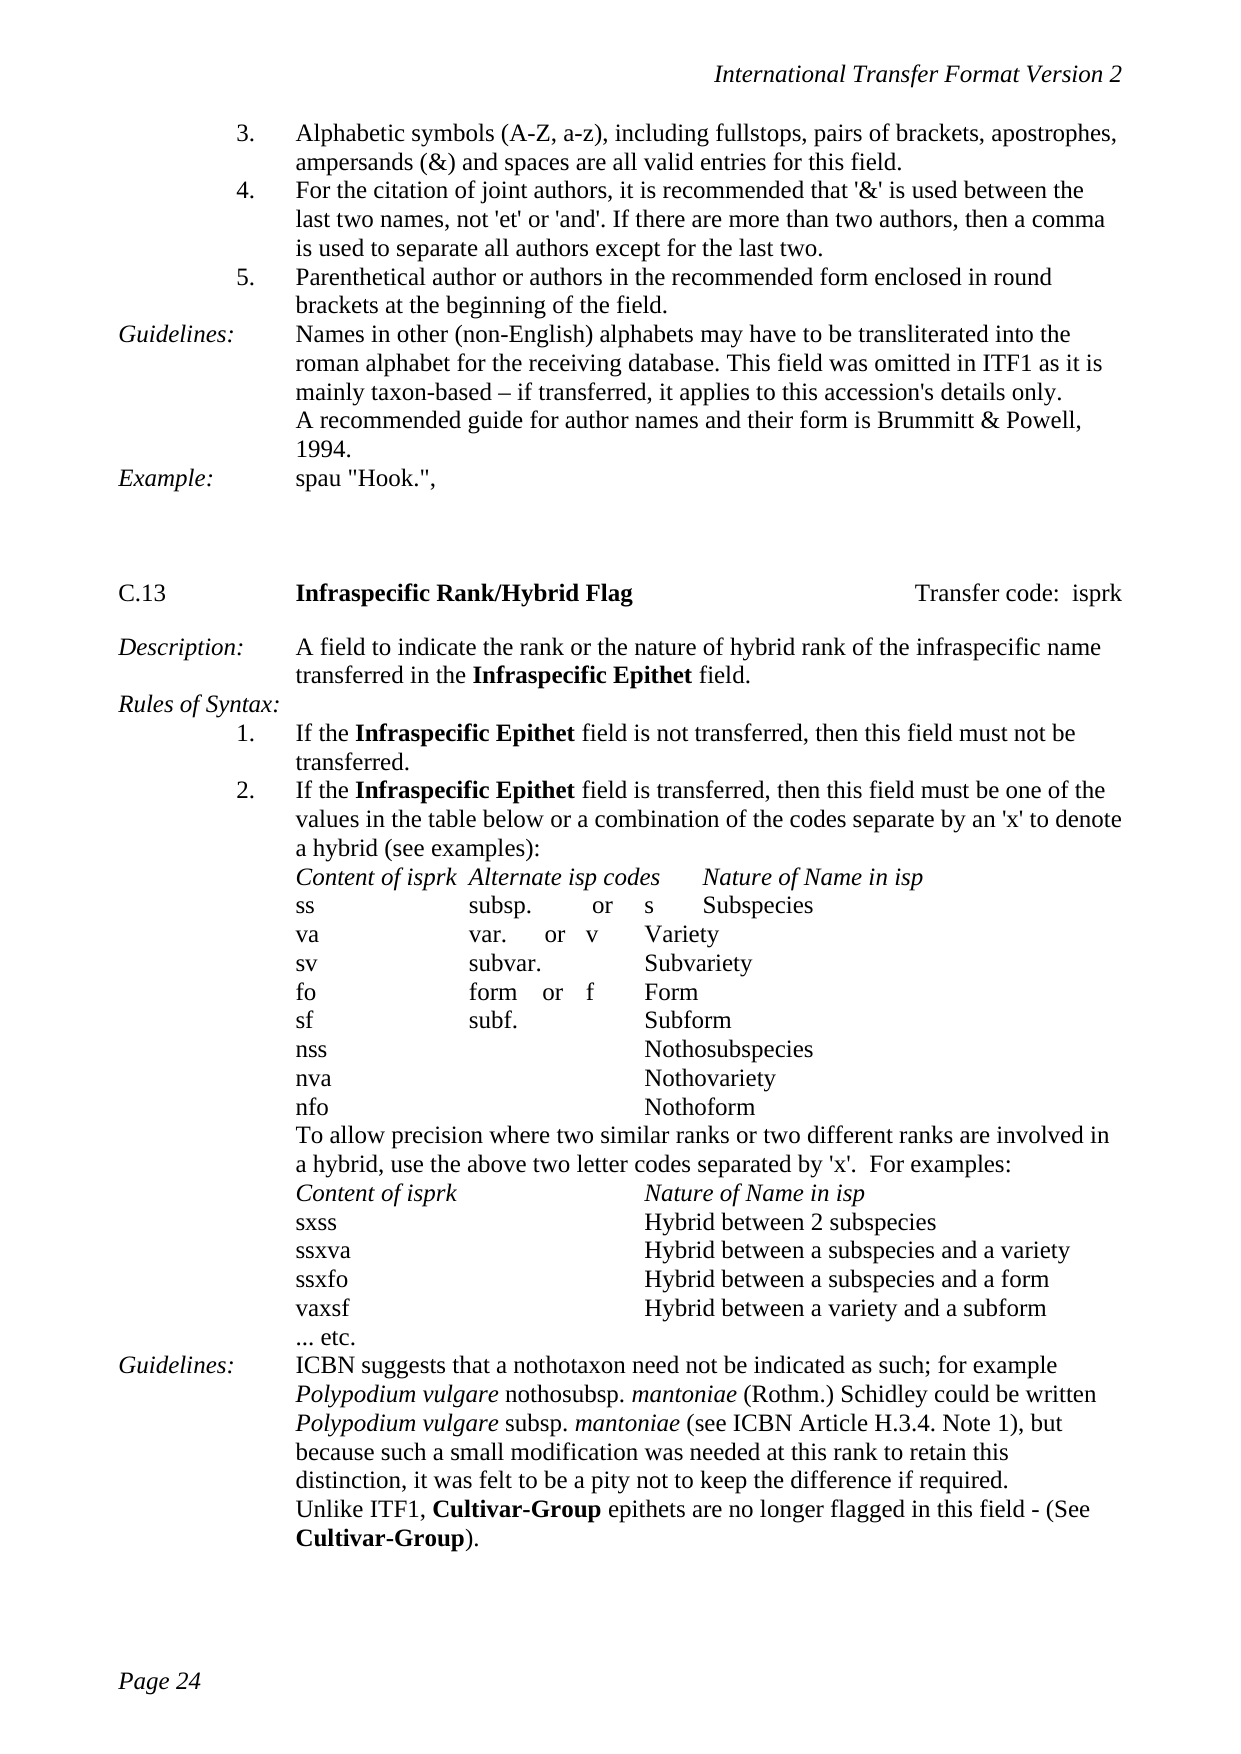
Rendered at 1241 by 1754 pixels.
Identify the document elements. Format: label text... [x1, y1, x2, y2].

text Description: A field to indicate the rank or the nature of hybrid rank of the infraspecific name transferred in the Infraspecific Epithet field. [118, 632, 1122, 689]
text A recommended guide for author names and their form is Brummitt & Powell, 1994. [118, 406, 1122, 463]
text Content of isprk Nature of Name in isp sxss Hybrid between 2 subspecies [236, 1178, 1122, 1236]
text Guidelines: ICBN suggests that a nothotaxon need not be indicated as such; for example Polypodium vulgare nothosubsp. mantoniae (Rothm.) Schidley could be written Polypodium vulgare subsp. mantoniae (see ICBN Article H.3.4. Note 1), but because such a small modification was needed at this rank to retain this distinction, it was felt to be a pity not to keep the difference if required. [118, 1351, 1122, 1494]
text To allow precision where two similar ranks or two different ranks are involved in a hybrid, use the above two letter codes separated by 'x'. For examples: [236, 1121, 1122, 1178]
text 2. If the Infraspecific Epithet field is transferred, then this field must be one of the values in the table below or a combination of the codes separate by an 'x' to denote a hybrid (see examples): [236, 776, 1122, 862]
text 4. For the citation of joint authors, it is recommended that '&' is used between the last two names, not 'et' or 'and'. If there are more than two authors, then a comma is used to separate all authors except for the last two. [236, 176, 1122, 262]
text ssxva Hybrid between a subspecies and a variety [236, 1236, 1122, 1264]
text 5. Parenthetical author or authors in the recommended form enclosed in round brackets at the beginning of the field. [236, 262, 1122, 319]
text vaxsf Hybrid between a variety and a subform [236, 1293, 1122, 1322]
text Guidelines: Names in other (non-English) alphabets may have to be transliterated into the roman alphabet for the receiving database. This field was omitted in ITF1 as it is mainly taxon-based – if transferred, it applies to this accession's details only. [118, 319, 1122, 406]
text 3. Alphabetic symbols (A-Z, a-z), including fullstops, pairs of brackets, apostrophes, ampersands (&) and spaces are all valid entries for this field. [236, 118, 1122, 176]
text ssxfo Hybrid between a subspecies and a form [236, 1264, 1122, 1293]
text Example: spau "Hook.", [118, 463, 1122, 492]
text Content of isprk Alternate isp codes Nature of Name in isp ss subsp. or s Subspecies va var. or v Variety sv subvar. Subvariety fo form or f Form sf subf. Subform nss Nothosubspecies nva Nothovariety nfo Nothoform [236, 862, 1122, 1121]
text 1. If the Infraspecific Epithet field is not transferred, then this field must not be transferred. [236, 718, 1122, 776]
text C.13 Infraspecific Rank/Hybrid Flag Transfer code: isprk [118, 578, 1122, 607]
text Unlike ITF1, Cultivar-Group epithets are no longer flagged in this field - (See Cultivar-Group). [295, 1494, 1122, 1552]
text Rules of Syntax: [118, 689, 1122, 718]
text ... etc. [236, 1322, 1122, 1351]
